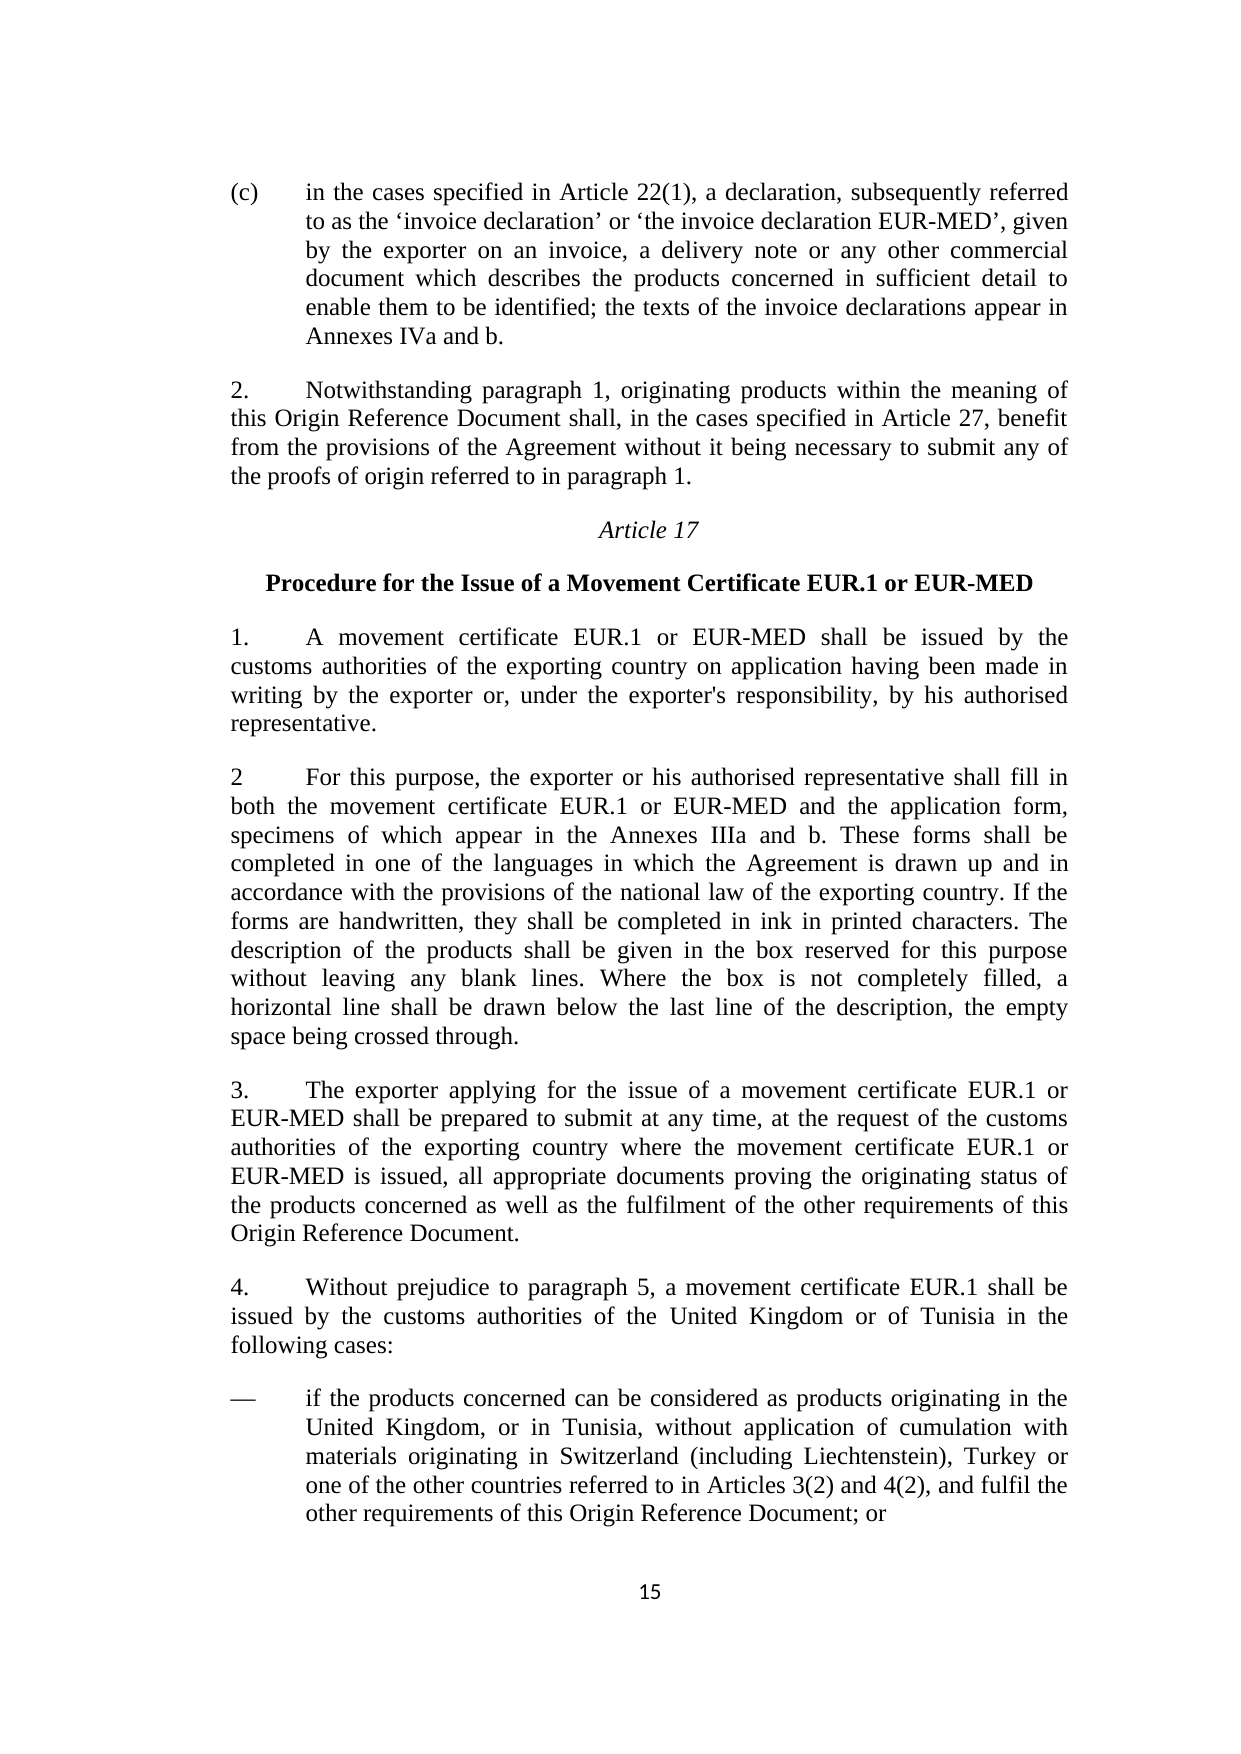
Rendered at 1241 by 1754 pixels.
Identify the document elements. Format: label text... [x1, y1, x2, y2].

text 1. A movement certificate EUR.1 or EUR-MED shall be issued by the customs authorities of the exporting country on application having been made in writing by the exporter or, under the exporter's responsibility, by his authorised representative. [230, 622, 1069, 737]
text 4. Without prejudice to paragraph 5, a movement certificate EUR.1 shall be issued by the customs authorities of the United Kingdom or of Tunisia in the following cases: [230, 1272, 1069, 1358]
text 2 For this purpose, the exporter or his authorised representative shall fill in both the movement certificate EUR.1 or EUR-MED and the application form, specimens of which appear in the Annexes IIIa and b. These forms shall be completed in one of the languages in which the Agreement is drawn up and in accordance with the provisions of the national law of the exporting country. If the forms are handwritten, they shall be completed in ink in printed characters. The description of the products shall be given in the box reserved for this purpose without leaving any blank lines. Where the box is not completely filled, a horizontal line shall be drawn below the last line of the description, the empty space being crossed through. [230, 762, 1069, 1050]
text — if the products concerned can be considered as products originating in the United Kingdom, or in Tunisia, without application of cumulation with materials originating in Switzerland (including Liechtenstein), Turkey or one of the other countries referred to in Articles 3(2) and 4(2), and fulfil the other requirements of this Origin Reference Document; or [230, 1383, 1069, 1527]
text 3. The exporter applying for the issue of a movement certificate EUR.1 or EUR-MED shall be prepared to submit at any time, at the request of the customs authorities of the exporting country where the movement certificate EUR.1 or EUR-MED is issued, all appropriate documents proving the originating status of the products concerned as well as the fulfilment of the other requirements of this Origin Reference Document. [230, 1075, 1069, 1247]
text 2. Notwithstanding paragraph 1, originating products within the meaning of this Origin Reference Document shall, in the cases specified in Article 27, benefit from the provisions of the Agreement without it being necessary to submit any of the proofs of origin referred to in paragraph 1. [230, 375, 1069, 490]
text Article 17 [230, 515, 1069, 543]
text Procedure for the Issue of a Movement Certificate EUR.1 or EUR-MED [230, 568, 1069, 597]
text (c) in the cases specified in Article 22(1), a declaration, subsequently referred to as the ‘invoice declaration’ or ‘the invoice declaration EUR-MED’, given by the exporter on an invoice, a delivery note or any other commercial document which describes the products concerned in sufficient detail to enable them to be identified; the texts of the invoice declarations appear in Annexes IVa and b. [230, 177, 1069, 350]
